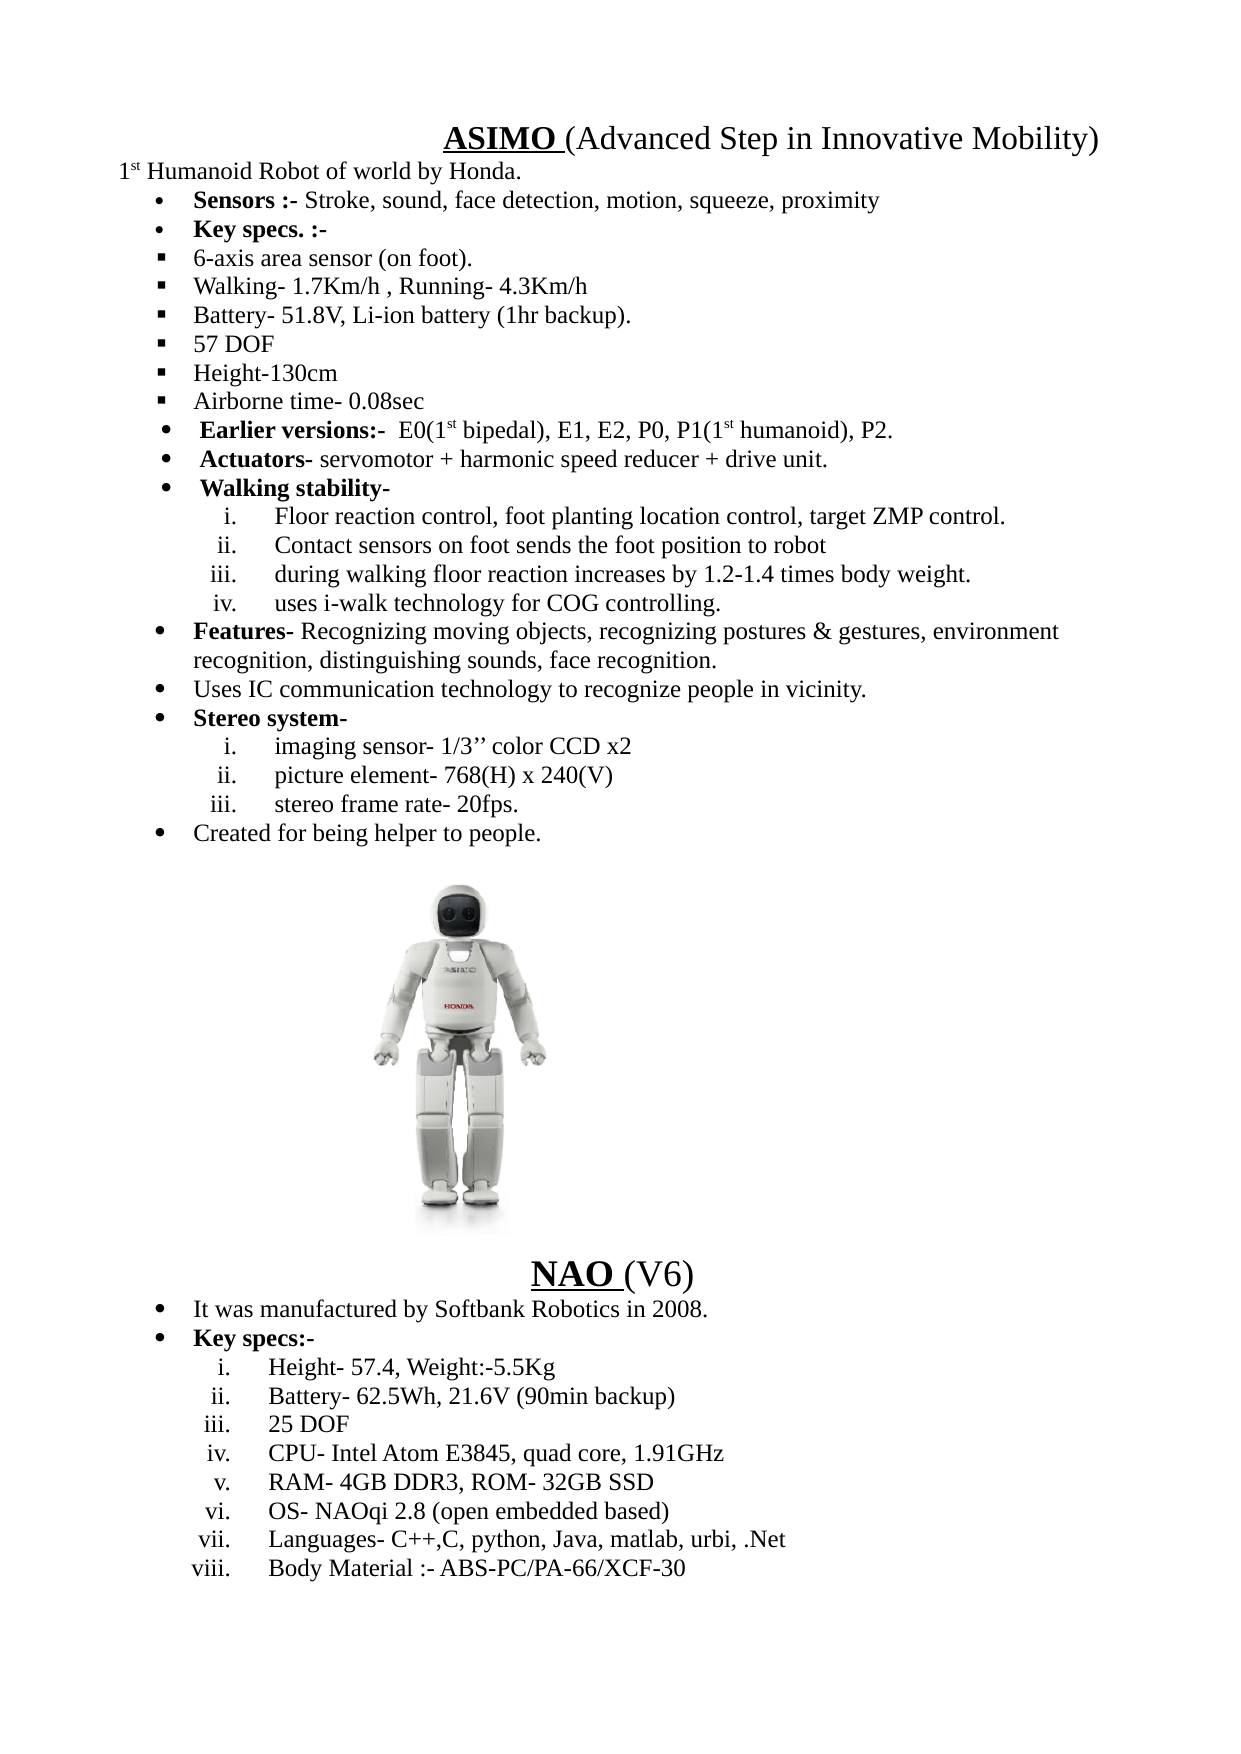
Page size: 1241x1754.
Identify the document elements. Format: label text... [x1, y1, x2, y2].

text NAO (V6) [118, 1251, 1122, 1294]
list Earlier versions:- E0(1st bipedal), E1, E2, P0, P1(1st humanoid), P2. [162, 415, 1122, 444]
list RAM- 4GB DDR3, ROM- 32GB SSD [231, 1467, 1122, 1496]
list Height- 57.4, Weight:-5.5Kg [231, 1352, 1122, 1381]
list Battery- 62.5Wh, 21.6V (90min backup) [231, 1381, 1122, 1409]
list Walking stability- [162, 473, 1122, 501]
list Floor reaction control, foot planting location control, target ZMP control. [237, 501, 1122, 530]
list CPU- Intel Atom E3845, quad core, 1.91GHz [231, 1438, 1122, 1467]
list Contact sensors on foot sends the foot position to robot [237, 530, 1122, 559]
list Body Material :- ABS-PC/PA-66/XCF-30 [231, 1553, 1122, 1582]
list uses i-walk technology for COG controlling. [237, 588, 1122, 616]
list Height-130cm [156, 358, 1122, 386]
list Uses IC communication technology to recognize people in vicinity. [156, 674, 1122, 703]
list 57 DOF [156, 329, 1122, 358]
list 25 DOF [231, 1409, 1122, 1438]
list OS- NAOqi 2.8 (open embedded based) [231, 1496, 1122, 1524]
text ASIMO (Advanced Step in Innovative Mobility) [118, 118, 1122, 156]
list picture element- 768(H) x 240(V) [237, 760, 1122, 789]
list imaging sensor- 1/3’’ color CCD x2 [237, 731, 1122, 760]
list Key specs:- [156, 1323, 1122, 1352]
list Languages- C++,C, python, Java, matlab, urbi, .Net [231, 1524, 1122, 1553]
list Created for being helper to people. [156, 818, 1122, 846]
list Battery- 51.8V, Li-ion battery (1hr backup). [156, 300, 1122, 329]
text 1st Humanoid Robot of world by Honda. [118, 156, 1122, 185]
list Walking- 1.7Km/h , Running- 4.3Km/h [156, 271, 1122, 300]
picture [118, 867, 801, 1252]
list It was manufactured by Softbank Robotics in 2008. [156, 1294, 1122, 1323]
list Features- Recognizing moving objects, recognizing postures & gestures, environment recognition, distinguishing sounds, face recognition. [156, 616, 1122, 674]
list Stereo system- [156, 703, 1122, 731]
list during walking floor reaction increases by 1.2-1.4 times body weight. [237, 559, 1122, 588]
list Sensors :- Stroke, sound, face detection, motion, squeeze, proximity [156, 185, 1122, 214]
list stereo frame rate- 20fps. [237, 789, 1122, 818]
list Actuators- servomotor + harmonic speed reducer + drive unit. [162, 444, 1122, 473]
list Key specs. :- [156, 214, 1122, 243]
list 6-axis area sensor (on foot). [156, 243, 1122, 271]
list Airborne time- 0.08sec [156, 386, 1122, 415]
